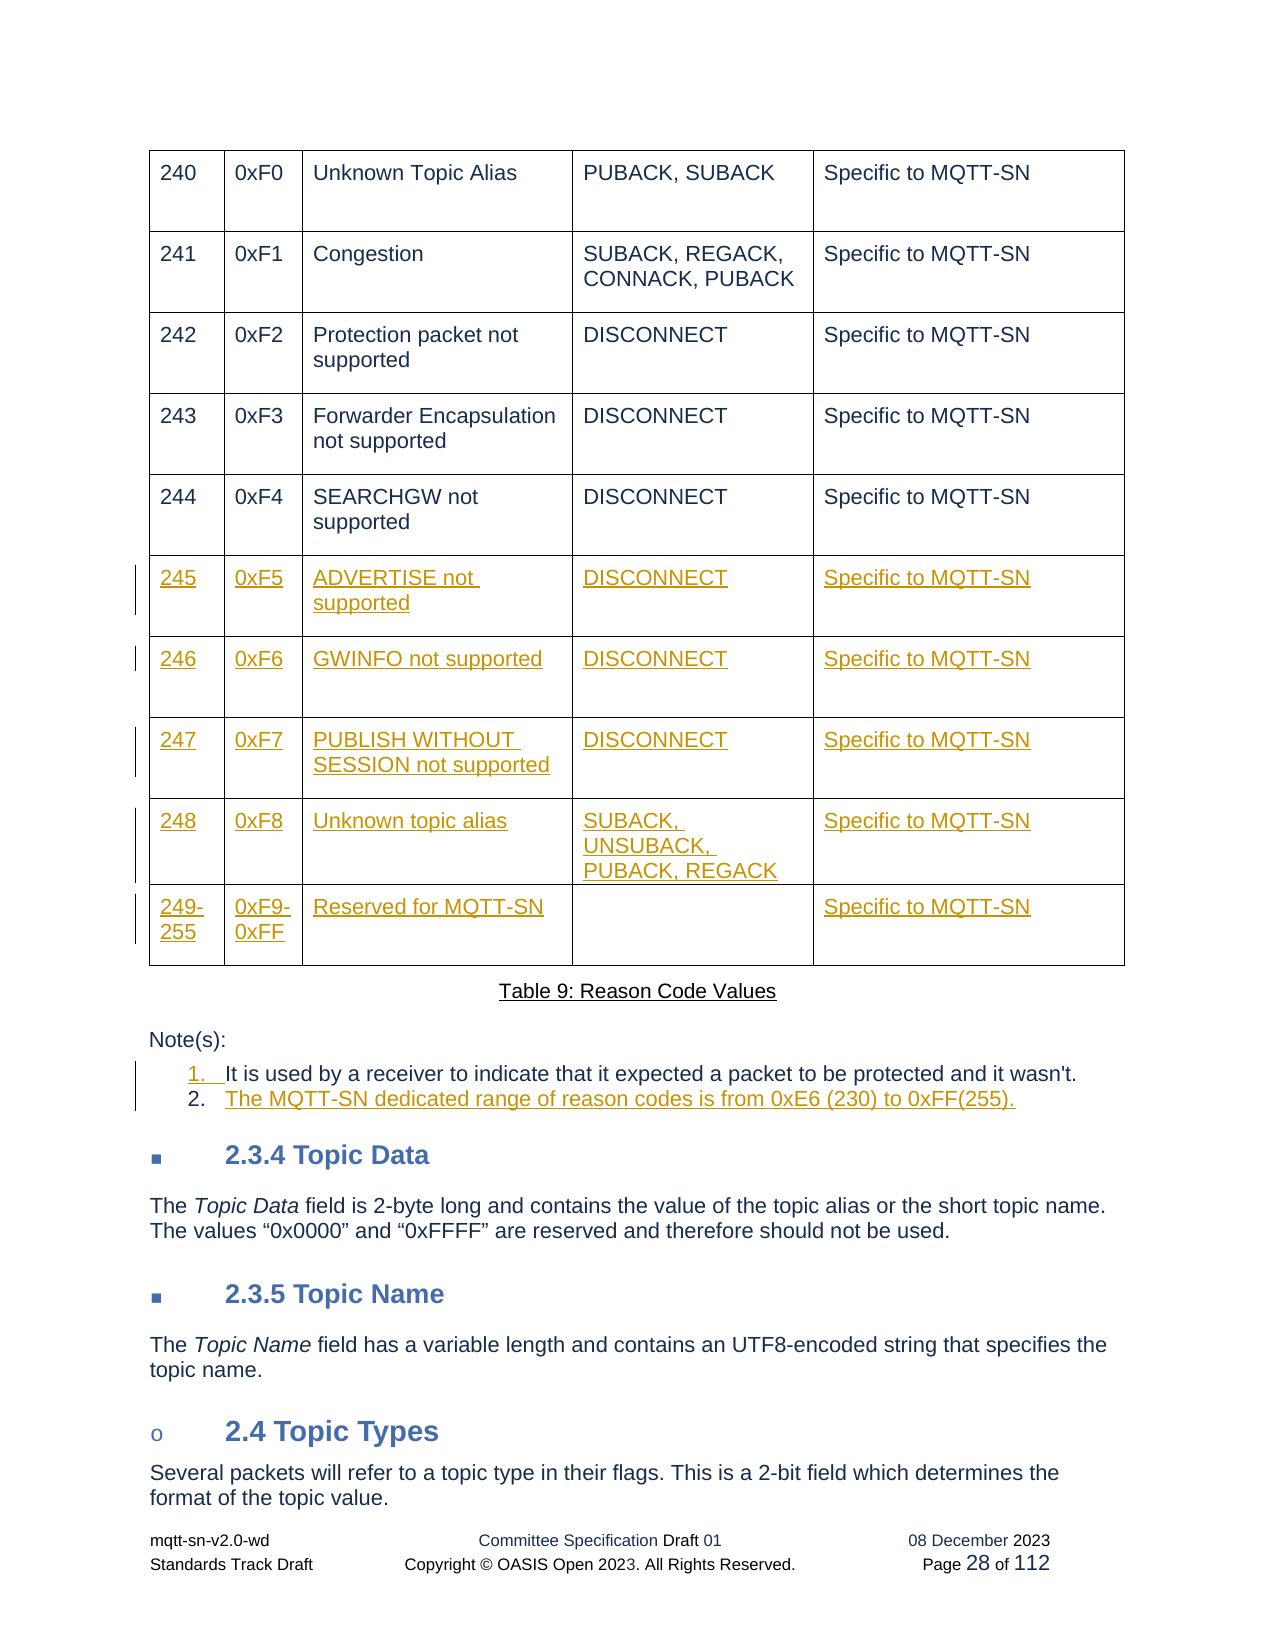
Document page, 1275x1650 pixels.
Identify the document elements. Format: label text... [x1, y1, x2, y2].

table_cell 0xF4 [225, 475, 302, 555]
table_cell DISCONNECT [573, 637, 813, 717]
table_cell 0xF7 [225, 718, 302, 798]
table_cell Specific to MQTT-SN [814, 151, 1124, 231]
table_cell Specific to MQTT-SN [814, 637, 1124, 717]
table_cell Specific to MQTT-SN [814, 232, 1124, 312]
table_cell DISCONNECT [573, 394, 813, 474]
table_cell 0xF9-0xFF [225, 885, 302, 965]
table_cell [573, 885, 813, 965]
text Several packets will refer to a topic type in their flags. This is a 2-bit field which determines the format of the topic value. [149, 1460, 1124, 1510]
table_cell 0xF3 [225, 394, 302, 474]
table_cell Specific to MQTT-SN [814, 799, 1124, 884]
table_cell Unknown Topic Alias [303, 151, 572, 231]
table_cell 0xF1 [225, 232, 302, 312]
table_cell PUBLISH WITHOUT SESSION not supported [303, 718, 572, 798]
list It is used by a receiver to indicate that it expected a packet to be protected and it wasn't. [187, 1061, 1124, 1086]
table_cell Unknown topic alias [303, 799, 572, 884]
table_cell 242 [150, 313, 224, 393]
table_cell 0xF8 [225, 799, 302, 884]
table_cell 0xF0 [225, 151, 302, 231]
table_cell GWINFO not supported [303, 637, 572, 717]
table_cell Specific to MQTT-SN [814, 475, 1124, 555]
table_cell 240 [150, 151, 224, 231]
table_cell 248 [150, 799, 224, 884]
table_cell Reserved for MQTT-SN [303, 885, 572, 965]
subtitle 2.3.4 Topic Data [150, 1136, 1124, 1175]
table_cell 249-255 [150, 885, 224, 965]
table_cell 0xF5 [225, 556, 302, 636]
subtitle 2.3.5 Topic Name [150, 1275, 1124, 1314]
table_cell 246 [150, 637, 224, 717]
table_cell Specific to MQTT-SN [814, 885, 1124, 965]
table_cell DISCONNECT [573, 313, 813, 393]
text The Topic Data field is 2-byte long and contains the value of the topic alias or the short topic name. The values “0x0000” and “0xFFFF” are reserved and therefore should not be used. [149, 1193, 1124, 1243]
table_cell 0xF6 [225, 637, 302, 717]
table_cell 243 [150, 394, 224, 474]
table_cell 244 [150, 475, 224, 555]
text Note(s): [148, 1027, 1124, 1052]
table_cell SUBACK, UNSUBACK, PUBACK, REGACK [573, 799, 813, 884]
table_cell 241 [150, 232, 224, 312]
table_cell Congestion [303, 232, 572, 312]
table_cell ADVERTISE not supported [303, 556, 572, 636]
table_cell Forwarder Encapsulation not supported [303, 394, 572, 474]
table_cell DISCONNECT [573, 718, 813, 798]
list The MQTT-SN dedicated range of reason codes is from 0xE6 (230) to 0xFF(255). [187, 1086, 1124, 1111]
table_cell Protection packet not supported [303, 313, 572, 393]
table_cell Specific to MQTT-SN [814, 313, 1124, 393]
table_cell Specific to MQTT-SN [814, 556, 1124, 636]
table_cell 245 [150, 556, 224, 636]
table_cell SEARCHGW not supported [303, 475, 572, 555]
table_cell Specific to MQTT-SN [814, 718, 1124, 798]
table_cell 0xF2 [225, 313, 302, 393]
table_cell SUBACK, REGACK, CONNACK, PUBACK [573, 232, 813, 312]
table_cell PUBACK, SUBACK [573, 151, 813, 231]
table_cell DISCONNECT [573, 475, 813, 555]
text Table 9: Reason Code Values [150, 979, 1125, 1003]
subtitle 2.4 Topic Types [150, 1414, 1124, 1449]
table_cell 247 [150, 718, 224, 798]
text The Topic Name field has a variable length and contains an UTF8-encoded string that specifies the topic name. [149, 1332, 1124, 1382]
table_cell Specific to MQTT-SN [814, 394, 1124, 474]
table_cell DISCONNECT [573, 556, 813, 636]
